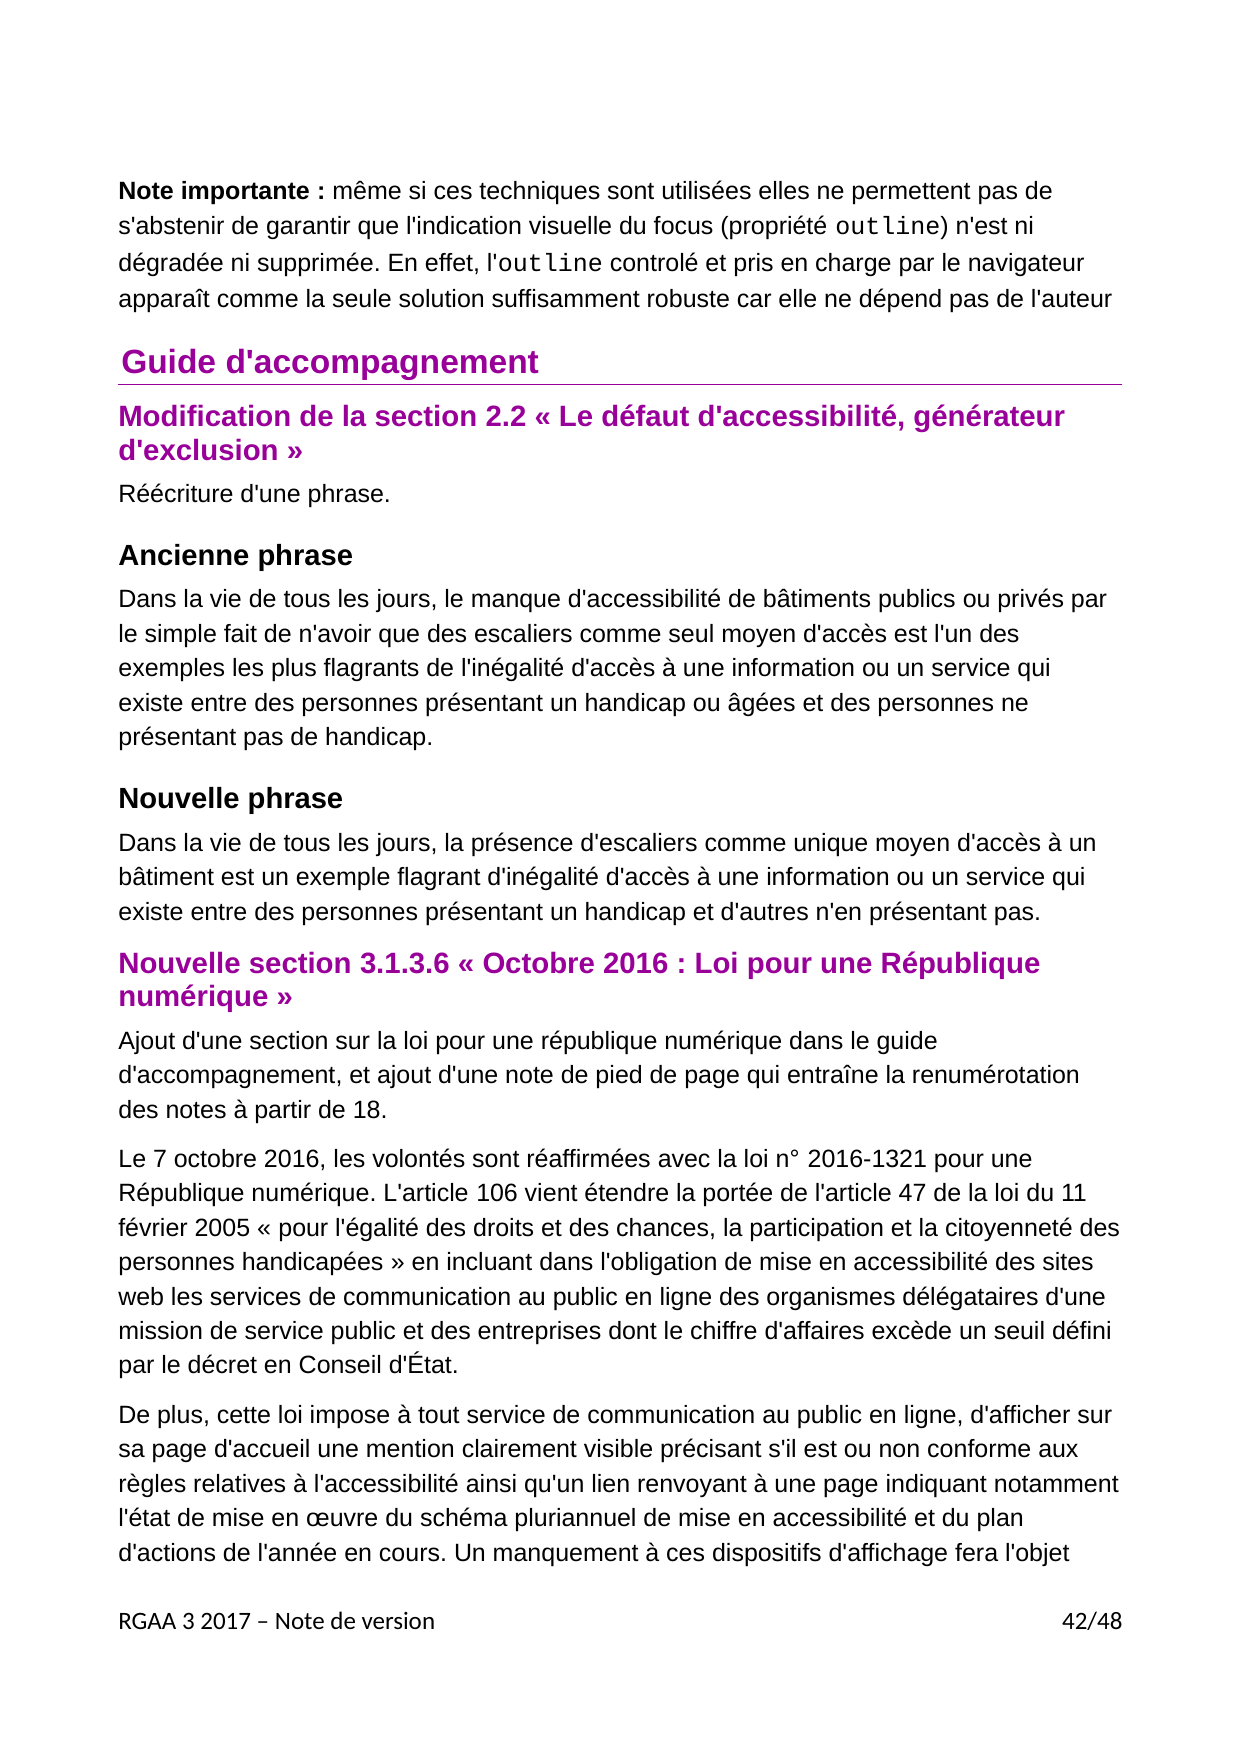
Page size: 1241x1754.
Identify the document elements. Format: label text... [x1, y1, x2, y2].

subtitle Guide d'accompagnement [118, 339, 1122, 384]
text De plus, cette loi impose à tout service de communication au public en ligne, d'afficher sur sa page d'accueil une mention clairement visible précisant s'il est ou non conforme aux règles relatives à l'accessibilité ainsi qu'un lien renvoyant à une page indiquant notamment l'état de mise en œuvre du schéma pluriannuel de mise en accessibilité et du plan d'actions de l'année en cours. Un manquement à ces dispositifs d'affichage fera l'objet [118, 1399, 1122, 1566]
text Note importante : même si ces techniques sont utilisées elles ne permettent pas de s'abstenir de garantir que l'indication visuelle du focus (propriété outline) n'est ni dégradée ni supprimée. En effet, l'outline controlé et pris en charge par le navigateur apparaît comme la seule solution suffisamment robuste car elle ne dépend pas de l'auteur [118, 176, 1122, 313]
subtitle Modification de la section 2.2 « Le défaut d'accessibilité, générateur d'exclusion » [118, 399, 1122, 466]
text Le 7 octobre 2016, les volontés sont réaffirmées avec la loi n° 2016-1321 pour une République numérique. L'article 106 vient étendre la portée de l'article 47 de la loi du 11 février 2005 « pour l'égalité des droits et des chances, la participation et la citoyenneté des personnes handicapées » en incluant dans l'obligation de mise en accessibilité des sites web les services de communication au public en ligne des organismes délégataires d'une mission de service public et des entreprises dont le chiffre d'affaires excède un seuil défini par le décret en Conseil d'État. [118, 1144, 1122, 1379]
text Dans la vie de tous les jours, le manque d'accessibilité de bâtiments publics ou privés par le simple fait de n'avoir que des escaliers comme seul moyen d'accès est l'un des exemples les plus flagrants de l'inégalité d'accès à une information ou un service qui existe entre des personnes présentant un handicap ou âgées et des personnes ne présentant pas de handicap. [118, 584, 1122, 751]
text Dans la vie de tous les jours, la présence d'escaliers comme unique moyen d'accès à un bâtiment est un exemple flagrant d'inégalité d'accès à une information ou un service qui existe entre des personnes présentant un handicap et d'autres n'en présentant pas. [118, 828, 1122, 925]
text Réécriture d'une phrase. [118, 479, 1122, 507]
subtitle Nouvelle phrase [118, 782, 1122, 815]
subtitle Ancienne phrase [118, 538, 1122, 572]
subtitle Nouvelle section 3.1.3.6 « Octobre 2016 : Loi pour une République numérique » [118, 946, 1122, 1013]
text Ajout d'une section sur la loi pour une république numérique dans le guide d'accompagnement, et ajout d'une note de pied de page qui entraîne la renumérotation des notes à partir de 18. [118, 1026, 1122, 1123]
